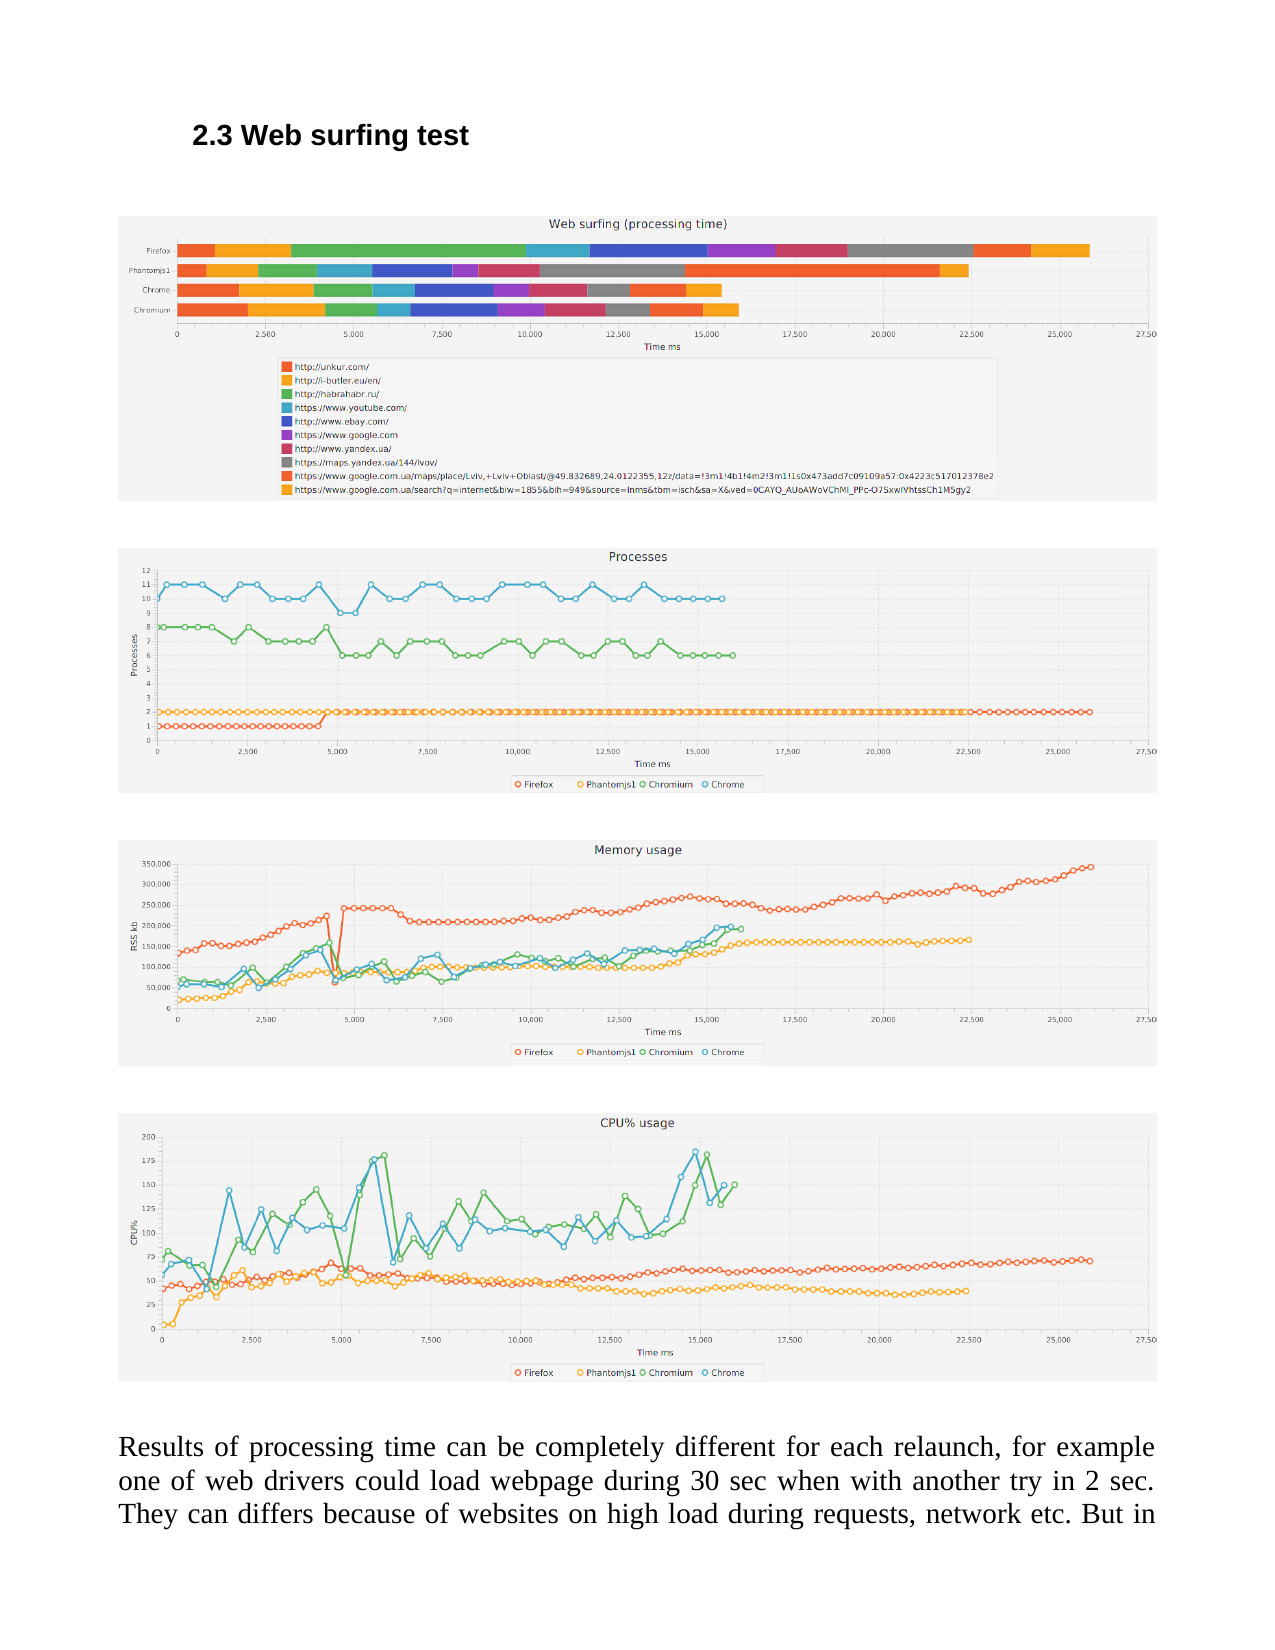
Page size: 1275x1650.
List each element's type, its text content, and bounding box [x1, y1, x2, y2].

subtitle 2.3 Web surfing test [192, 118, 1157, 152]
picture [118, 548, 1157, 793]
picture [118, 216, 1157, 501]
picture [118, 840, 1157, 1066]
text Results of processing time can be completely different for each relaunch, for example one of web drivers could load webpage during 30 sec when with another try in 2 sec. They can differs because of websites on high load during requests, network etc. But in [118, 1429, 1157, 1530]
picture [118, 1113, 1157, 1382]
